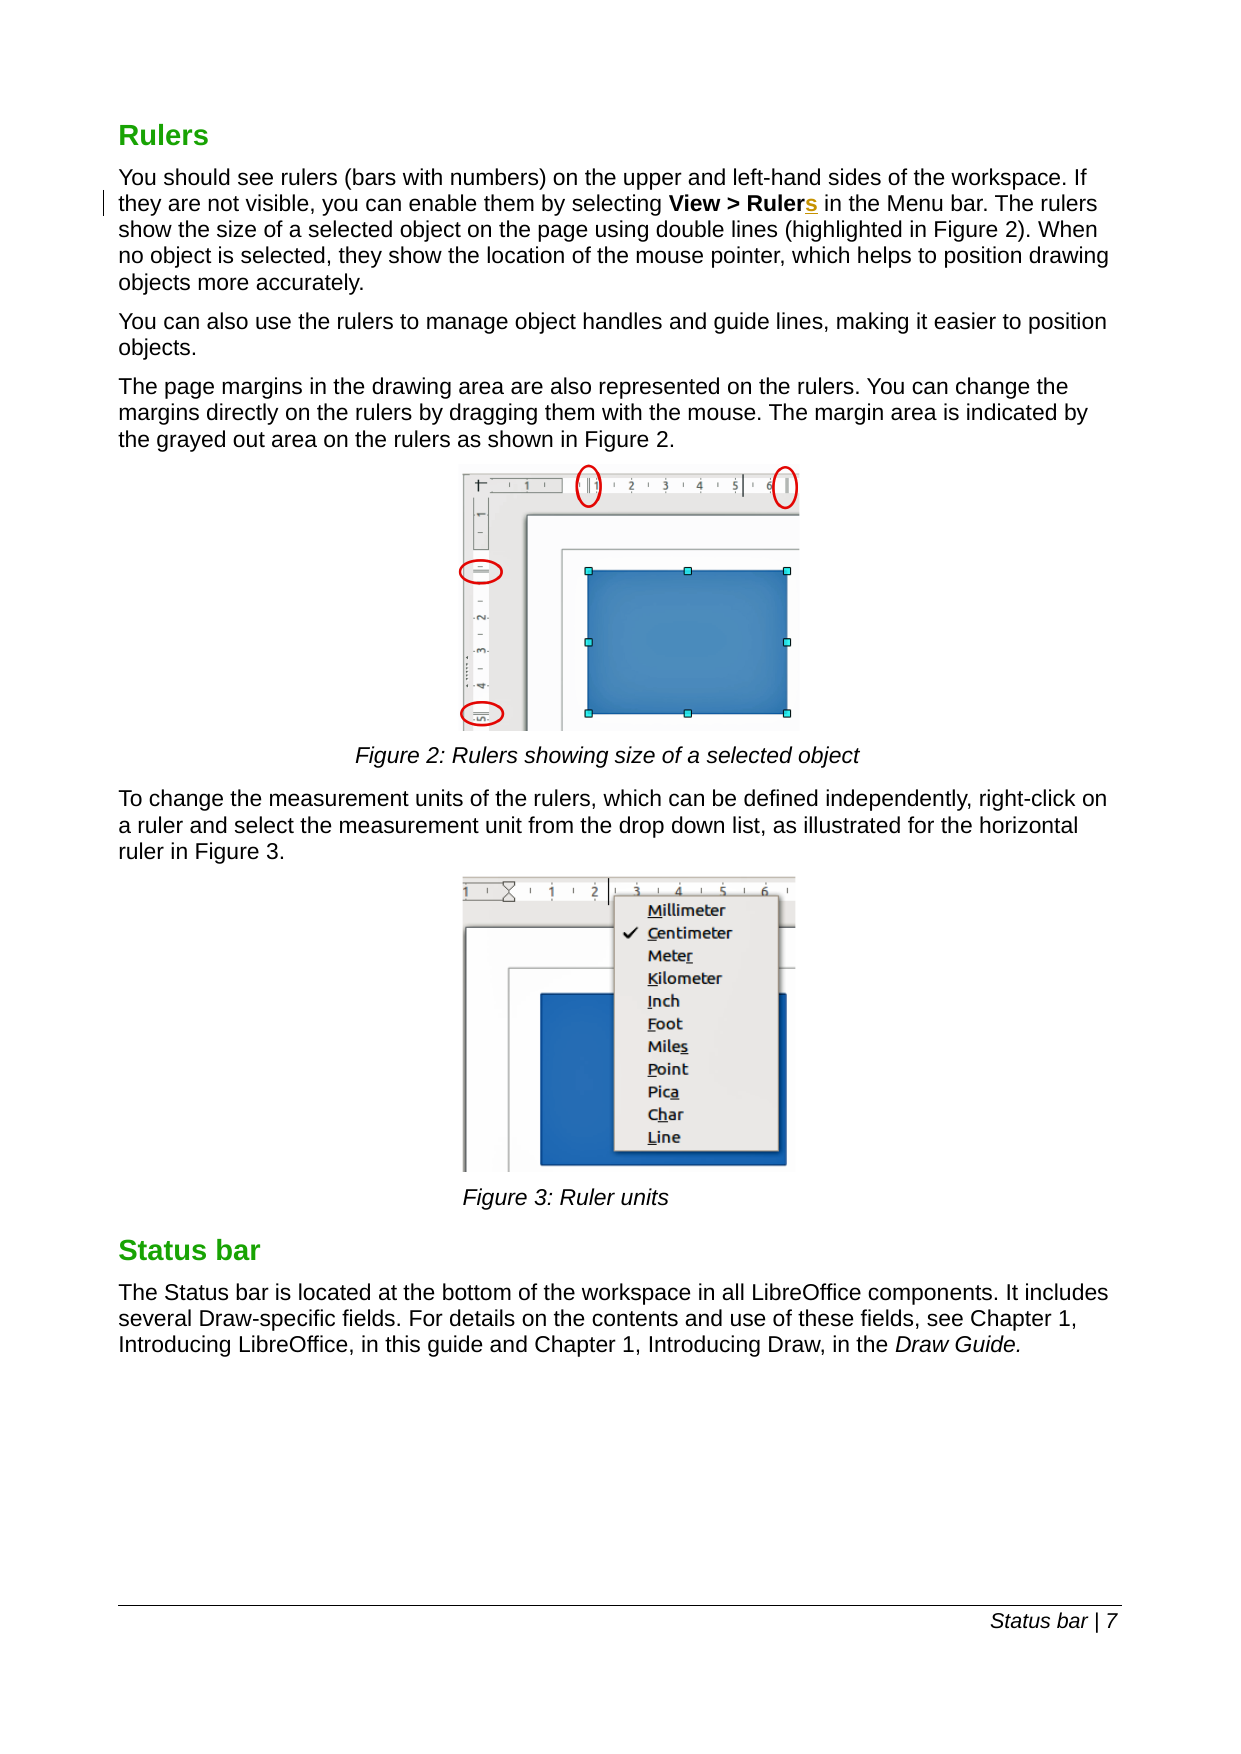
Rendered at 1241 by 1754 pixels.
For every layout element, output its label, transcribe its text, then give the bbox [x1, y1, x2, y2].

subtitle Rulers [118, 118, 1122, 152]
text To change the measurement units of the rulers, which can be defined independently, right-click on a ruler and select the measurement unit from the drop down list, as illustrated for the horizontal ruler in Figure 3. [118, 785, 1122, 864]
text You should see rulers (bars with numbers) on the upper and left-hand sides of the workspace. If they are not visible, you can enable them by selecting View > Rulers in the Menu bar. The rulers show the size of a selected object on the page using double lines (highlighted in Figure 2). When no object is selected, they show the location of the mouse pointer, which helps to position drawing objects more accurately. [118, 163, 1122, 295]
text The page margins in the drawing area are also represented on the rulers. You can change the margins directly on the rulers by dragging them with the mouse. The margin area is indicated by the grayed out area on the rulers as shown in Figure 2. [118, 373, 1122, 452]
picture [462, 876, 796, 1172]
picture [458, 464, 800, 731]
text The Status bar is located at the bottom of the workspace in all LibreOffice components. It includes several Draw-specific fields. For details on the contents and use of these fields, see Chapter 1, Introducing LibreOffice, in this guide and Chapter 1, Introducing Draw, in the Draw Guide. [118, 1279, 1122, 1358]
text Figure 2: Rulers showing size of a selected object [355, 742, 903, 768]
text Figure 3: Ruler units [462, 1183, 796, 1210]
text You can also use the rulers to manage object handles and guide lines, making it easier to position objects. [118, 308, 1122, 360]
subtitle Status bar [118, 1233, 1122, 1267]
